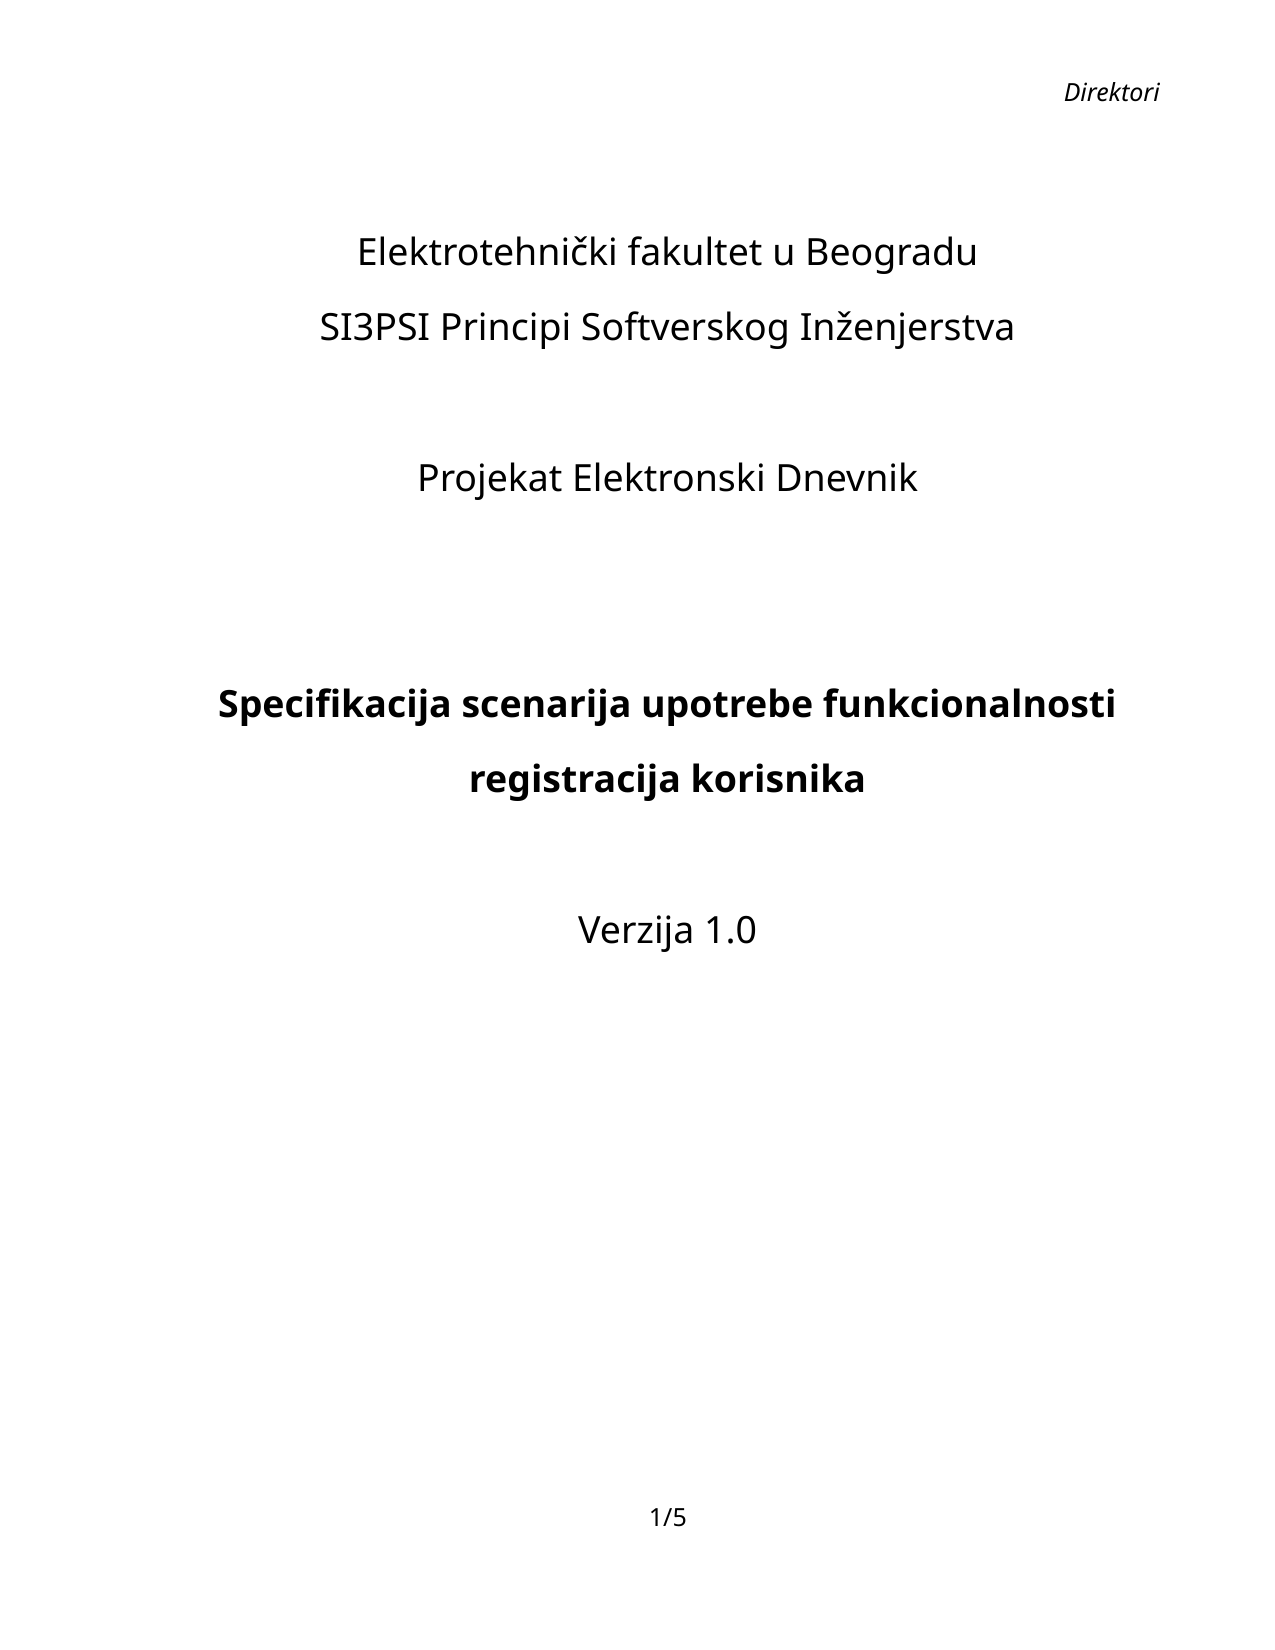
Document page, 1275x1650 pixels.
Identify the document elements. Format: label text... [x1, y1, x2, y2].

text registracija korisnika [172, 752, 1162, 803]
text Specifikacija scenarija upotrebe funkcionalnosti [172, 677, 1162, 728]
text Elektrotehnički fakultet u Beogradu [172, 225, 1162, 276]
text SI3PSI Principi Softverskog Inženjerstva [172, 301, 1162, 352]
text Verzija 1.0 [172, 903, 1162, 954]
text Projekat Elektronski Dnevnik [172, 451, 1162, 502]
